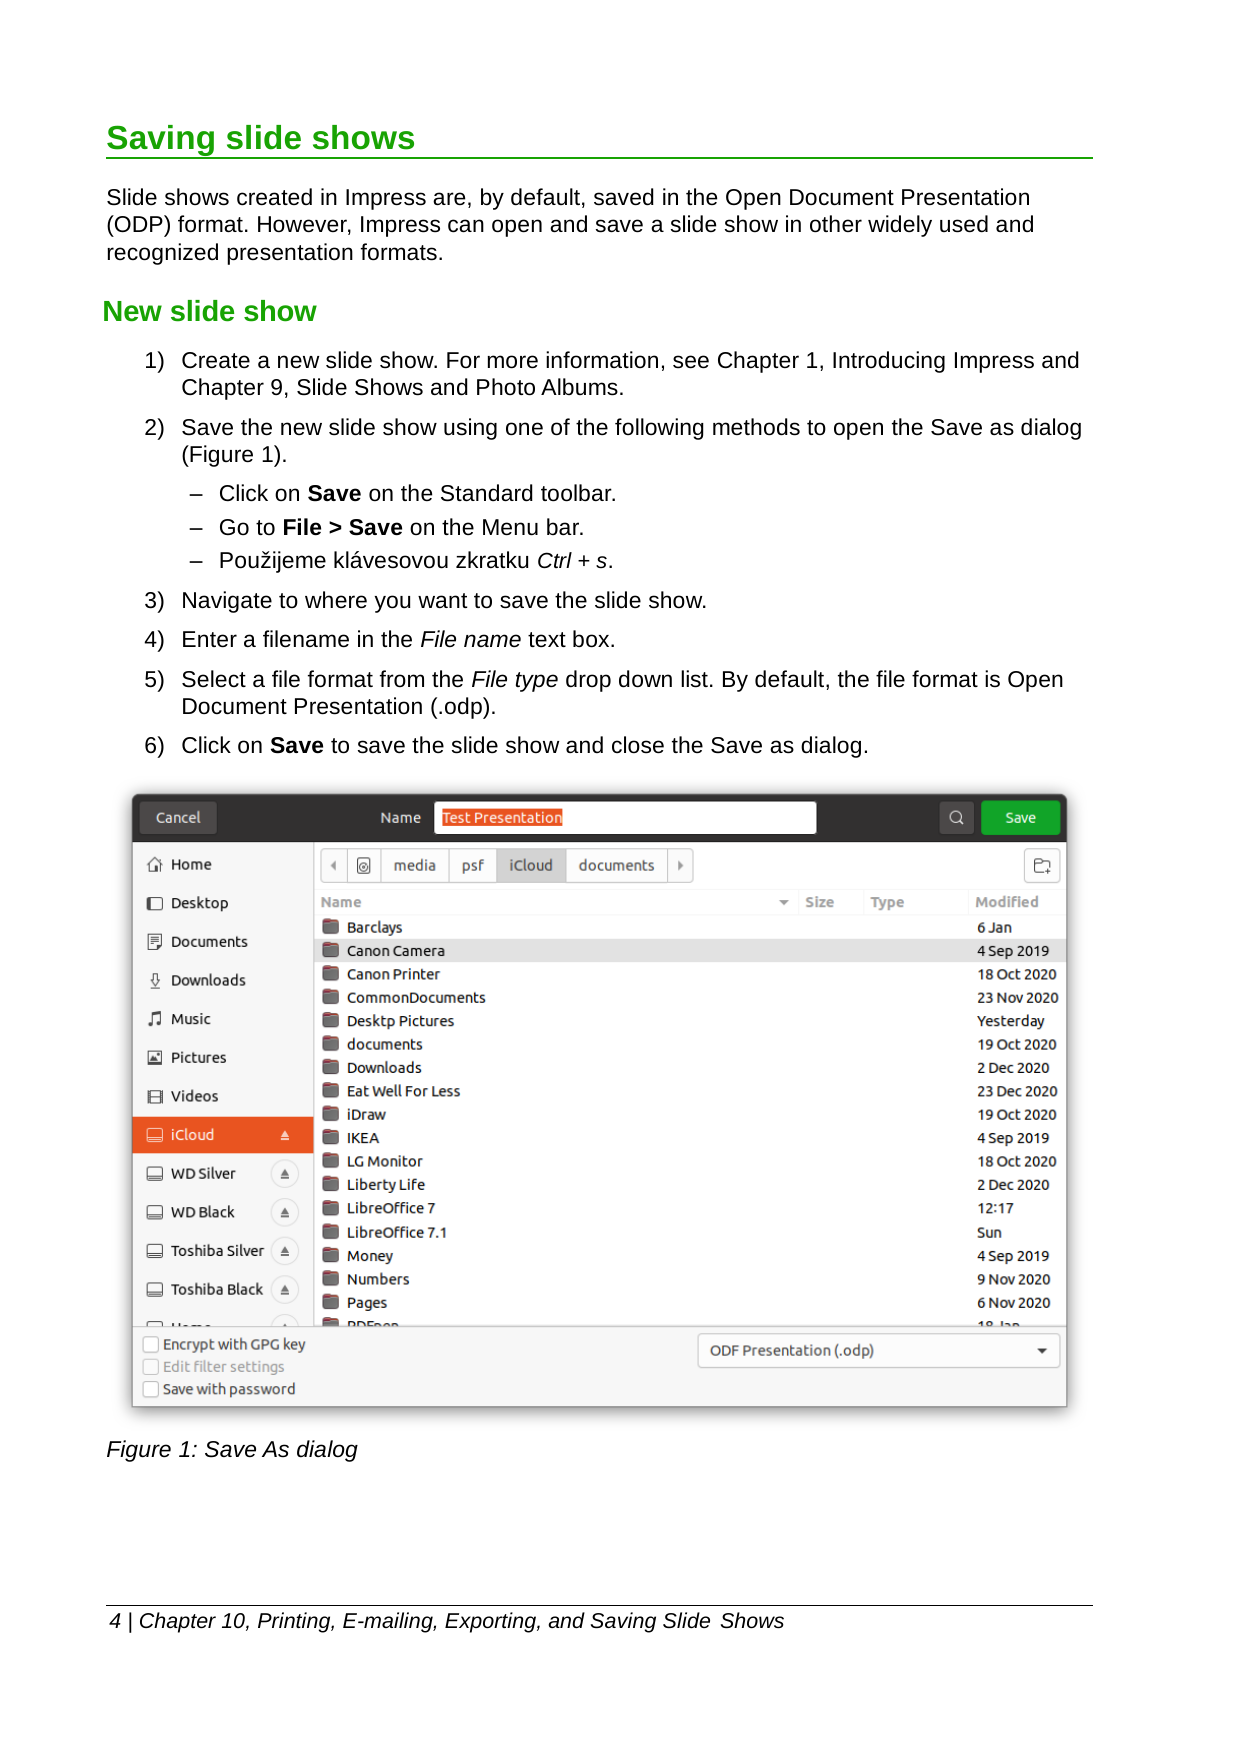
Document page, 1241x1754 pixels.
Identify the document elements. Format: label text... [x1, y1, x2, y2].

list Enter a filename in the File name text box. [164, 626, 1093, 653]
list Select a file format from the File type drop down list. By default, the file format is Open Document Presentation (.odp). [164, 665, 1093, 719]
list Navigate to where you want to save the slide show. [164, 586, 1093, 613]
text Slide shows created in Impress are, by default, saved in the Open Document Presentation (ODP) format. However, Impress can open and save a slide show in other widely used and recognized presentation formats. [106, 184, 1093, 265]
subtitle Saving slide shows [106, 118, 1093, 157]
list Click on Save on the Standard toolbar. [189, 480, 1093, 507]
text Figure 1: Save As dialog [106, 1436, 1093, 1463]
picture [106, 771, 1093, 1436]
list Click on Save to save the slide show and close the Save as dialog. [164, 732, 1093, 759]
list Go to File > Save on the Menu bar. [189, 513, 1093, 540]
list Použijeme klávesovou zkratku Ctrl + s. [189, 546, 1093, 573]
list Save the new slide show using one of the following methods to open the Save as dialog (Figure 1). [164, 413, 1093, 467]
subtitle New slide show [102, 294, 1093, 328]
list Create a new slide show. For more information, see Chapter 1, Introducing Impress and Chapter 9, Slide Shows and Photo Albums. [164, 346, 1093, 401]
